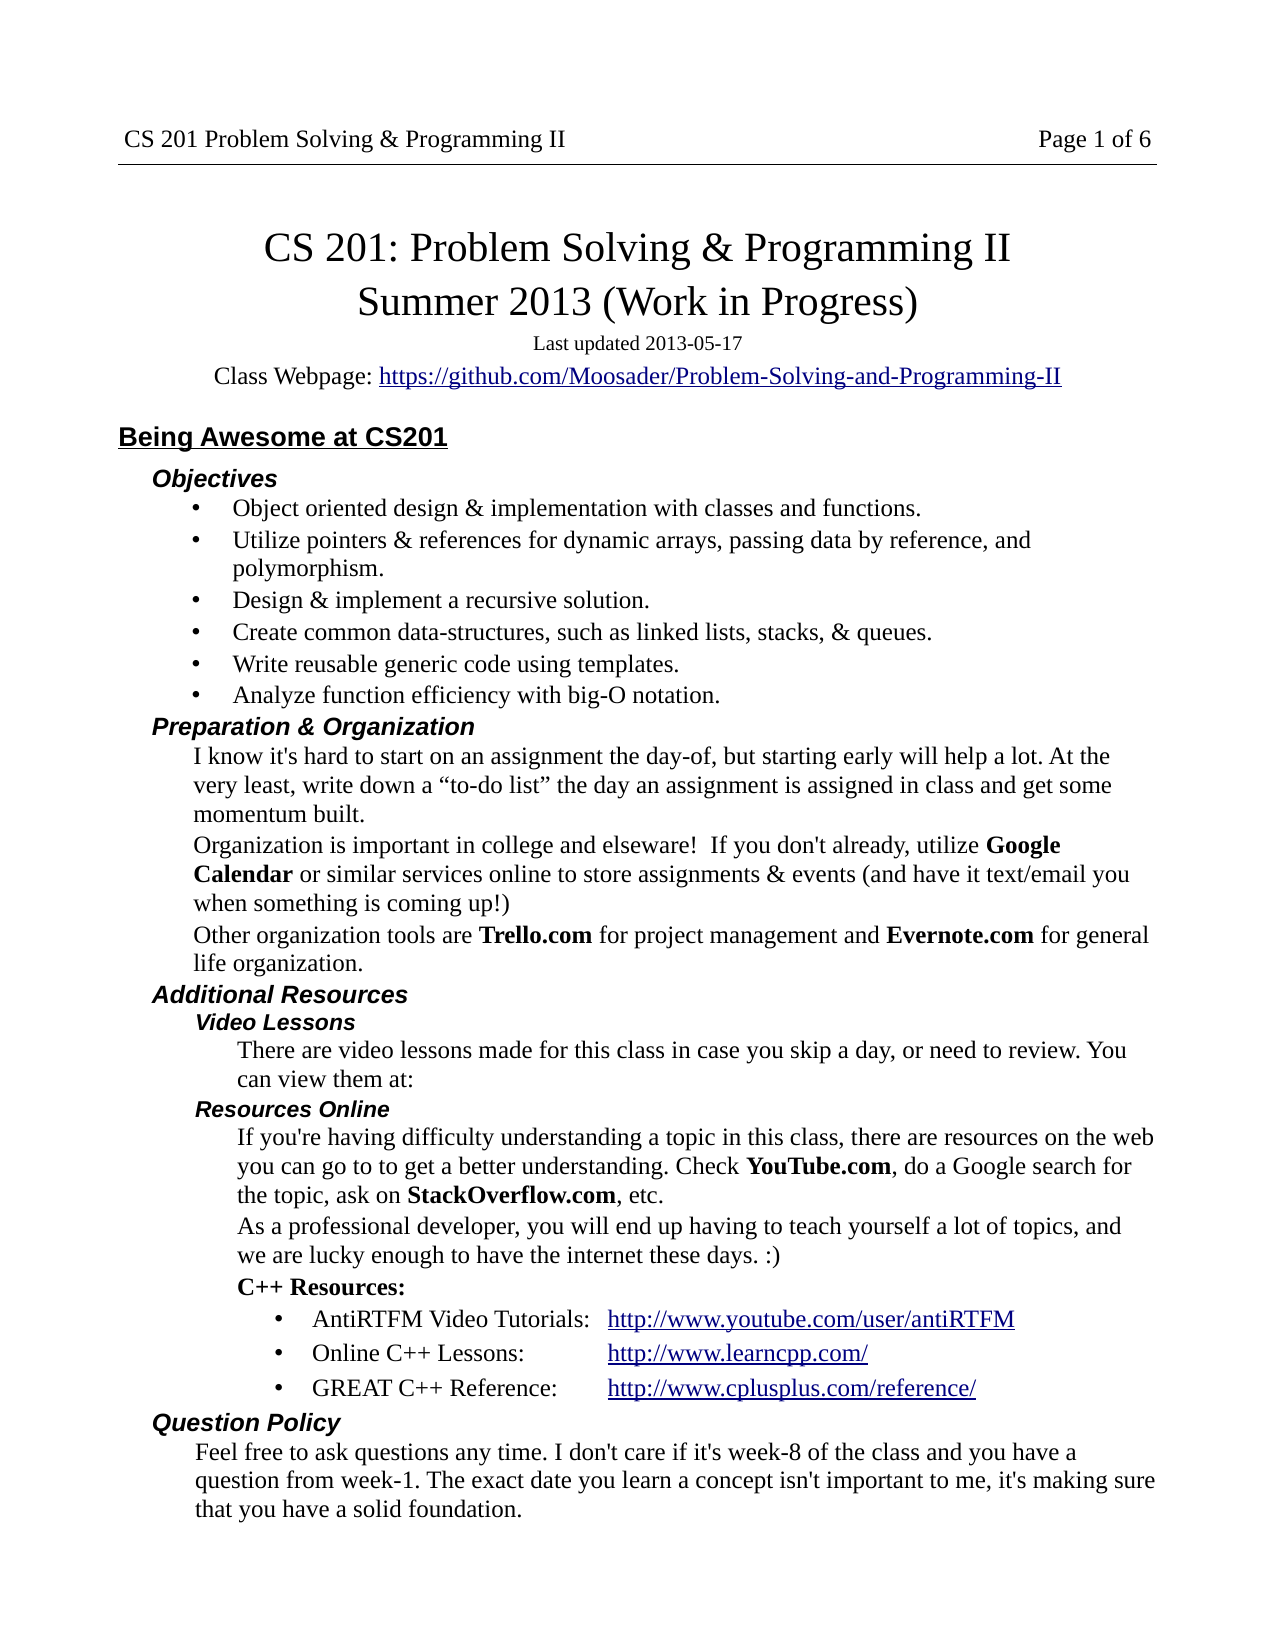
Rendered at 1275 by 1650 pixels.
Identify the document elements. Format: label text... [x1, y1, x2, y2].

list AntiRTFM Video Tutorials: http://www.youtube.com/user/antiRTFM [274, 1304, 1157, 1332]
text I know it's hard to start on an assignment the day-of, but starting early will help a lot. At the very least, write down a “to-do list” the day an assignment is assigned in class and get some momentum built. [193, 741, 1157, 827]
text Summer 2013 (Work in Progress) [118, 277, 1157, 324]
list Online C++ Lessons: http://www.learncpp.com/ [274, 1338, 1157, 1367]
subtitle Video Lessons [193, 1009, 1157, 1035]
text CS 201: Problem Solving & Programming II [118, 223, 1157, 271]
list Analyze function efficiency with big-O notation. [192, 681, 1157, 709]
subtitle Preparation & Organization [152, 712, 1157, 741]
subtitle Resources Online [193, 1096, 1157, 1122]
text Feel free to ask questions any time. I don't care if it's week-8 of the class and you have a question from week-1. The exact date you learn a concept isn't important to me, it's making sure that you have a solid foundation. [195, 1437, 1157, 1523]
text If you're having difficulty understanding a topic in this class, there are resources on the web you can go to to get a better understanding. Check YouTube.com, do a Google search for the topic, ask on StackOverflow.com, etc. [237, 1122, 1157, 1208]
list Write reusable generic code using templates. [192, 649, 1157, 678]
text As a professional developer, you will end up having to teach yourself a lot of topics, and we are lucky enough to have the internet these days. :) [237, 1211, 1157, 1269]
text Other organization tools are Trello.com for project management and Evernote.com for general life organization. [193, 920, 1157, 977]
list Object oriented design & implementation with classes and functions. [192, 493, 1157, 522]
subtitle Additional Resources [152, 980, 1157, 1009]
subtitle Being Awesome at CS201 [118, 421, 1157, 452]
list Create common data-structures, such as linked lists, stacks, & queues. [192, 617, 1157, 646]
text Class Webpage: https://github.com/Moosader/Problem-Solving-and-Programming-II [118, 361, 1157, 389]
list GREAT C++ Reference: http://www.cplusplus.com/reference/ [274, 1373, 1157, 1402]
text Organization is important in college and elseware! If you don't already, utilize Google Calendar or similar services online to store assignments & events (and have it text/email you when something is coming up!) [193, 830, 1157, 917]
text C++ Resources: [237, 1272, 1157, 1301]
list Utilize pointers & references for dynamic arrays, passing data by reference, and polymorphism. [192, 525, 1157, 582]
text There are video lessons made for this class in case you skip a day, or need to review. You can view them at: [237, 1035, 1157, 1093]
text Last updated 2013-05-17 [118, 331, 1157, 355]
subtitle Question Policy [152, 1408, 1157, 1437]
subtitle Objectives [152, 464, 1157, 493]
list Design & implement a recursive solution. [192, 585, 1157, 614]
